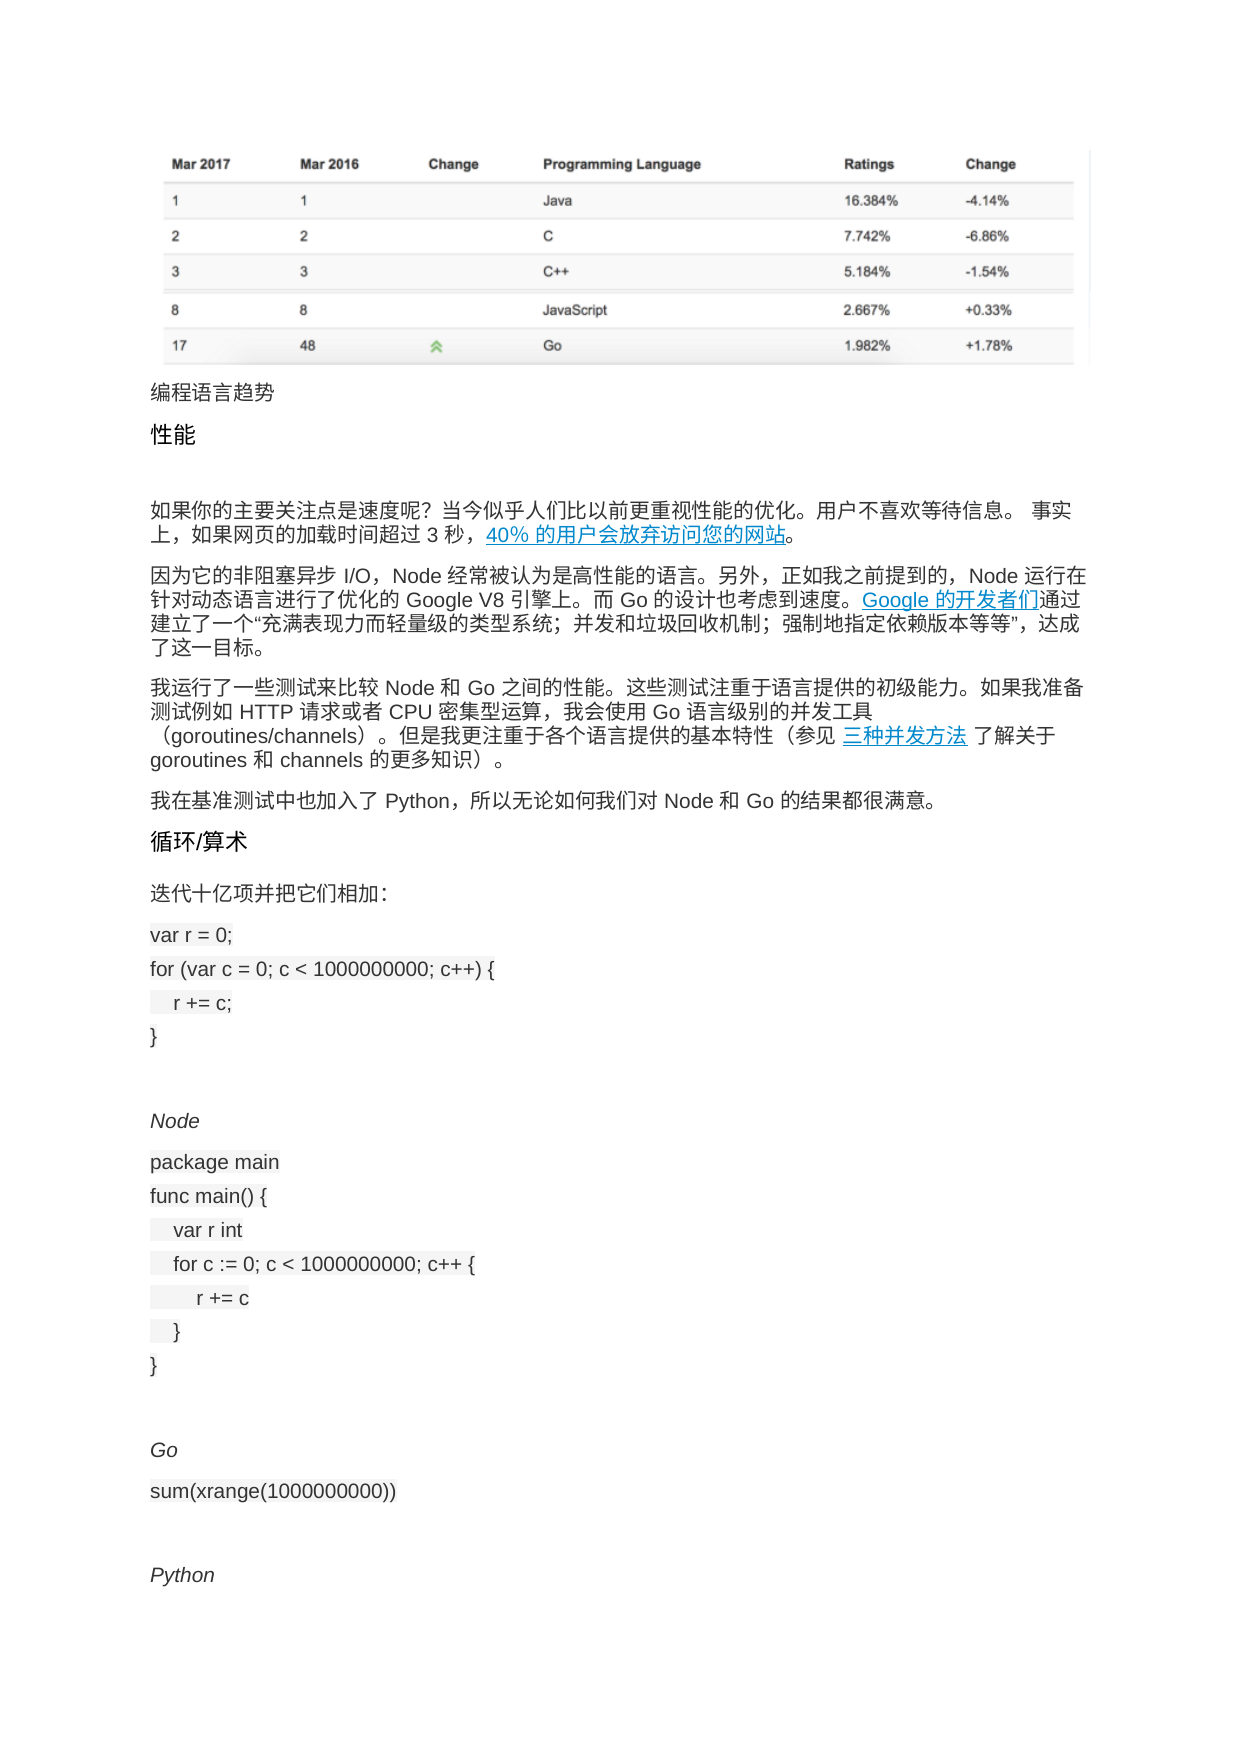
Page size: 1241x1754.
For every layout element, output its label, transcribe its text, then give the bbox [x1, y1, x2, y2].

text 循环/算术 [150, 829, 1090, 856]
text var r = 0; for (var c = 0; c < 1000000000; c++) { r += c; } [150, 922, 1090, 1082]
text package main func main() { var r int for c := 0; c < 1000000000; c++ { r += c } } [150, 1149, 1090, 1411]
text 我运行了一些测试来比较 Node 和 Go 之间的性能。这些测试注重于语言提供的初级能力。如果我准备测试例如 HTTP 请求或者 CPU 密集型运算，我会使用 Go 语言级别的并发工具（goroutines/channels）。但是我更注重于各个语言提供的基本特性（参见 三种并发方法 了解关于 goroutines 和 channels 的更多知识）。 [150, 676, 1090, 772]
picture [150, 150, 1091, 365]
text Node [150, 1109, 1090, 1133]
text Go [150, 1438, 1090, 1462]
text 迭代十亿项并把它们相加： [150, 882, 1090, 906]
text Python [150, 1563, 1090, 1587]
text 编程语言趋势 [150, 381, 1090, 405]
text 如果你的主要关注点是速度呢？当今似乎人们比以前更重视性能的优化。用户不喜欢等待信息。 事实上，如果网页的加载时间超过 3 秒，40％ 的用户会放弃访问您的网站。 [150, 499, 1090, 547]
text 我在基准测试中也加入了 Python，所以无论如何我们对 Node 和 Go 的结果都很满意。 [150, 789, 1090, 813]
text 因为它的非阻塞异步 I/O，Node 经常被认为是高性能的语言。另外，正如我之前提到的，Node 运行在针对动态语言进行了优化的 Google V8 引擎上。而 Go 的设计也考虑到速度。Google 的开发者们通过建立了一个“充满表现力而轻量级的类型系统；并发和垃圾回收机制；强制地指定依赖版本等等”，达成了这一目标。 [150, 564, 1090, 659]
text sum(xrange(1000000000)) [150, 1478, 1090, 1536]
text 性能 [150, 422, 1090, 448]
